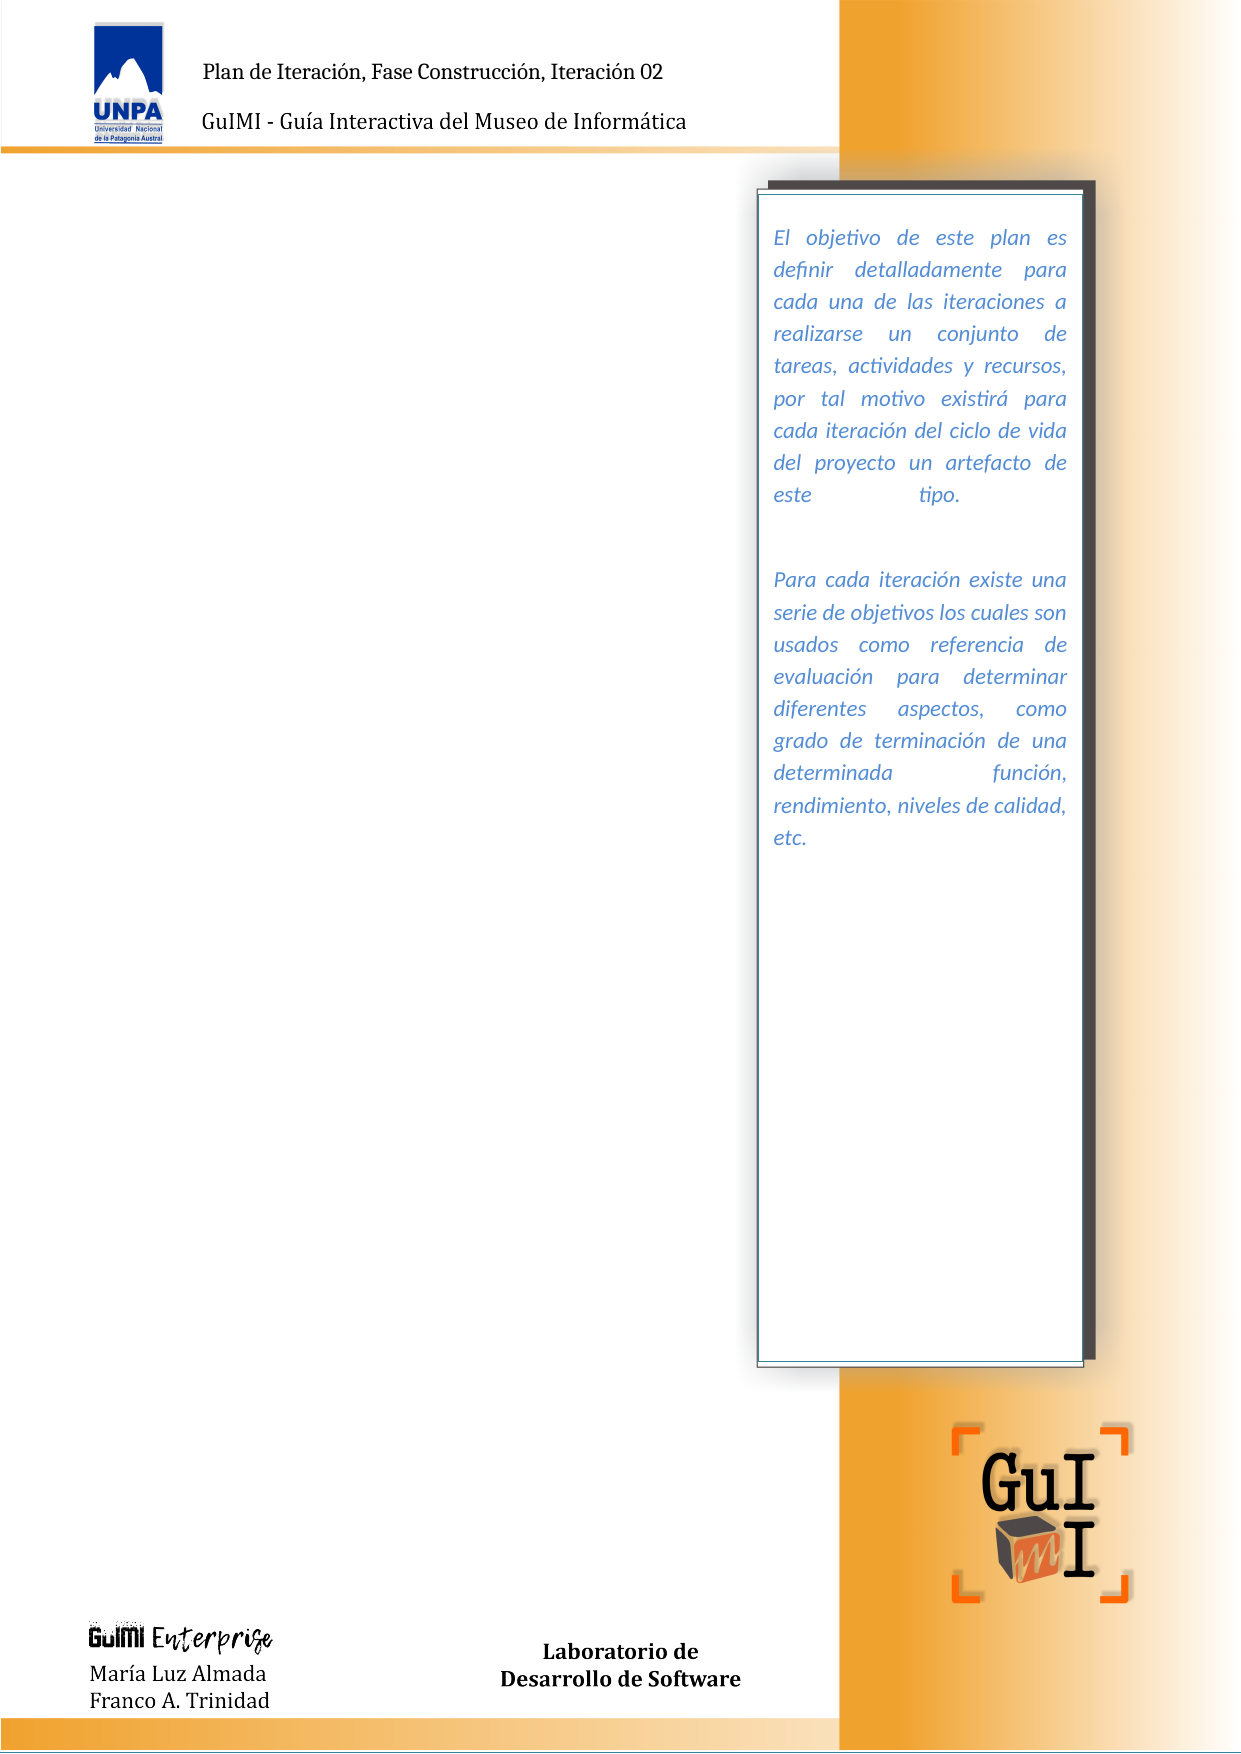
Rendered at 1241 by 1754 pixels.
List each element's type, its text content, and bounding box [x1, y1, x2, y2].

text Para cada iteración existe una serie de objetivos los cuales son usados como referencia de evaluación para determinar diferentes aspectos, como grado de terminación de una determinada función, rendimiento, niveles de calidad, etc. [773, 565, 1067, 851]
text El objetivo de este plan es definir detalladamente para cada una de las iteraciones a realizarse un conjunto de tareas, actividades y recursos, por tal motivo existirá para cada iteración del ciclo de vida del proyecto un artefacto de este tipo. [773, 223, 1067, 540]
picture [0, 0, 1241, 1750]
